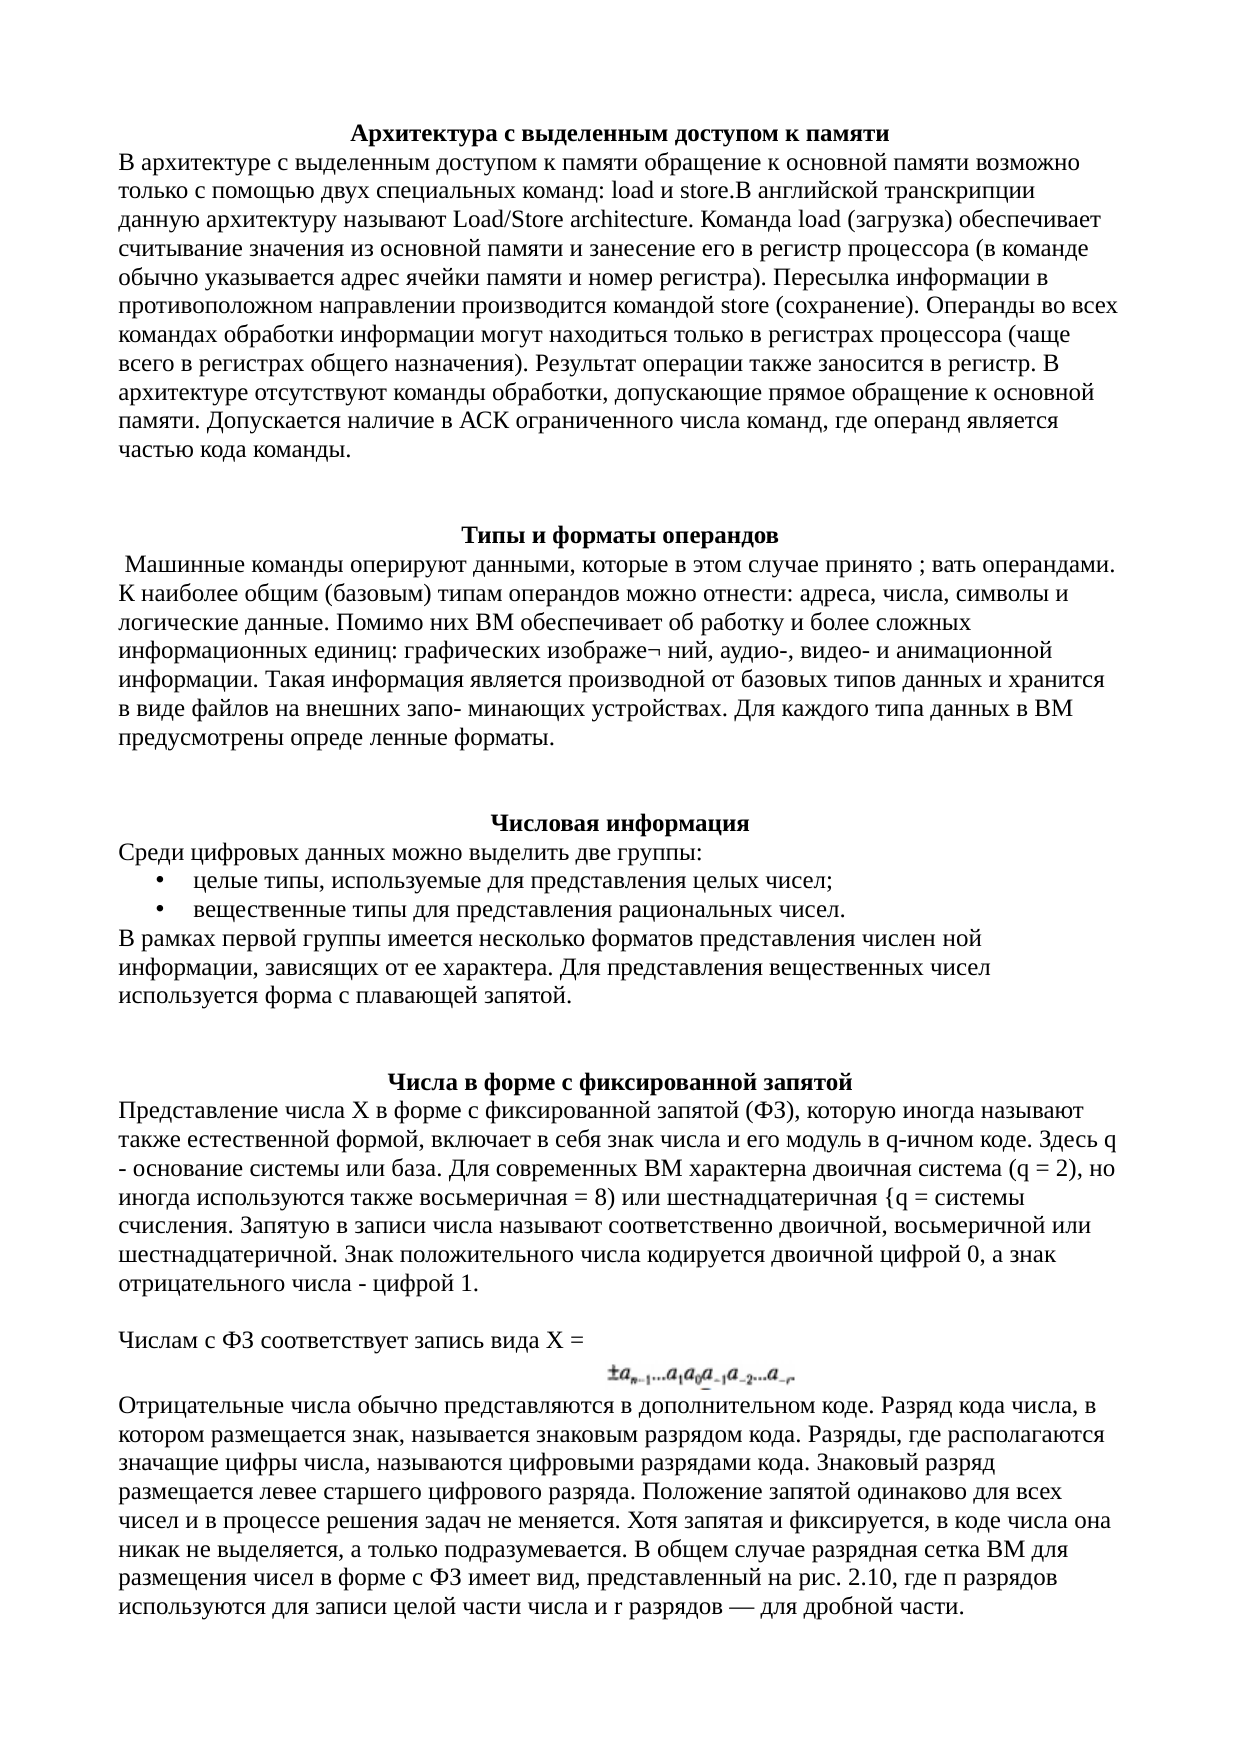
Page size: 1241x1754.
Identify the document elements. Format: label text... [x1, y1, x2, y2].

text Среди цифровых данных можно выделить две группы: [118, 837, 1122, 866]
text Числовая информация [118, 808, 1122, 837]
text Числам с ФЗ соответствует запись вида Х = [118, 1326, 1122, 1354]
text Типы и форматы операндов [118, 521, 1122, 549]
text Отрицательные числа обычно представляются в дополнительном коде. Разряд кода числа, в котором размещается знак, называется знаковым разрядом кода. Разряды, где располагаются значащие цифры числа, называются цифровыми разрядами кода. Знаковый разряд размещается левее старшего цифрового разряда. Положение запятой одинаково для всех чисел и в процессе решения задач не меняется. Хотя запятая и фиксируется, в коде числа она никак не выделяется, а только подразумевается. В общем случае разрядная сетка ВМ для размещения чисел в форме с ФЗ имеет вид, представленный на рис. 2.10, где п разрядов используются для записи целой части числа и r разрядов — для дробной части. [118, 1354, 1122, 1620]
text Числа в форме с фиксированной запятой [118, 1067, 1122, 1096]
text Архитектура с выделенным доступом к памяти [118, 118, 1122, 147]
list вещественные типы для представления рациональных чисел. [156, 894, 1122, 923]
text В рамках первой группы имеется несколько форматов представления числен­ ной информации, зависящих от ее характера. Для представления вещественных чисел используется форма с плавающей запятой. [118, 923, 1122, 1009]
text Представление числа X в форме с фиксированной запятой (ФЗ), которую иногда называют также естественной формой, включает в себя знак числа и его модуль в q-ичном коде. Здесь q - основание системы или база. Для современных ВМ характерна двоичная система (q = 2), но иногда используются также восьмеричная = 8) или шестнадцатеричная {q = системы счисления. Запятую в записи числа называют соответственно двоичной, восьмеричной или шестнадцатеричной. Знак положительного числа кодируется двоичной цифрой 0, а знак отрицательного числа - цифрой 1. [118, 1096, 1122, 1297]
text В архитектуре с выделенным доступом к памяти обращение к основной памяти возможно только с помощью двух специальных команд: load и store.В английской транскрипции данную архитектуру называют Load/Store architecture. Команда load (загрузка) обеспечивает считывание значения из основной памяти и занесение его в регистр процессора (в команде обычно указывается адрес ячейки памяти и номер регистра). Пересылка информации в противоположном направлении производится командой store (сохранение). Операнды во всех командах обработки информации могут находиться только в регистрах процессора (чаще всего в регистрах общего назначения). Результат операции также заносится в регистр. В архитектуре отсутствуют команды обработки, допускающие прямое обращение к основной памяти. Допускается наличие в АСК ограниченного числа команд, где операнд является частью кода команды. [118, 147, 1122, 463]
picture [603, 1360, 801, 1390]
text Машинные команды оперируют данными, которые в этом случае принято ; вать операндами. К наиболее общим (базовым) типам операндов можно отнести: адреса, числа, символы и логические данные. Помимо них ВМ обеспечивает об­ работку и более сложных информационных единиц: графических изображе¬ ний, аудио-, видео- и анимационной информации. Такая информация является производной от базовых типов данных и хранится в виде файлов на внешних запо- минающих устройствах. Для каждого типа данных в ВМ предусмотрены опреде­ ленные форматы. [118, 549, 1122, 751]
list целые типы, используемые для представления целых чисел; [156, 866, 1122, 894]
